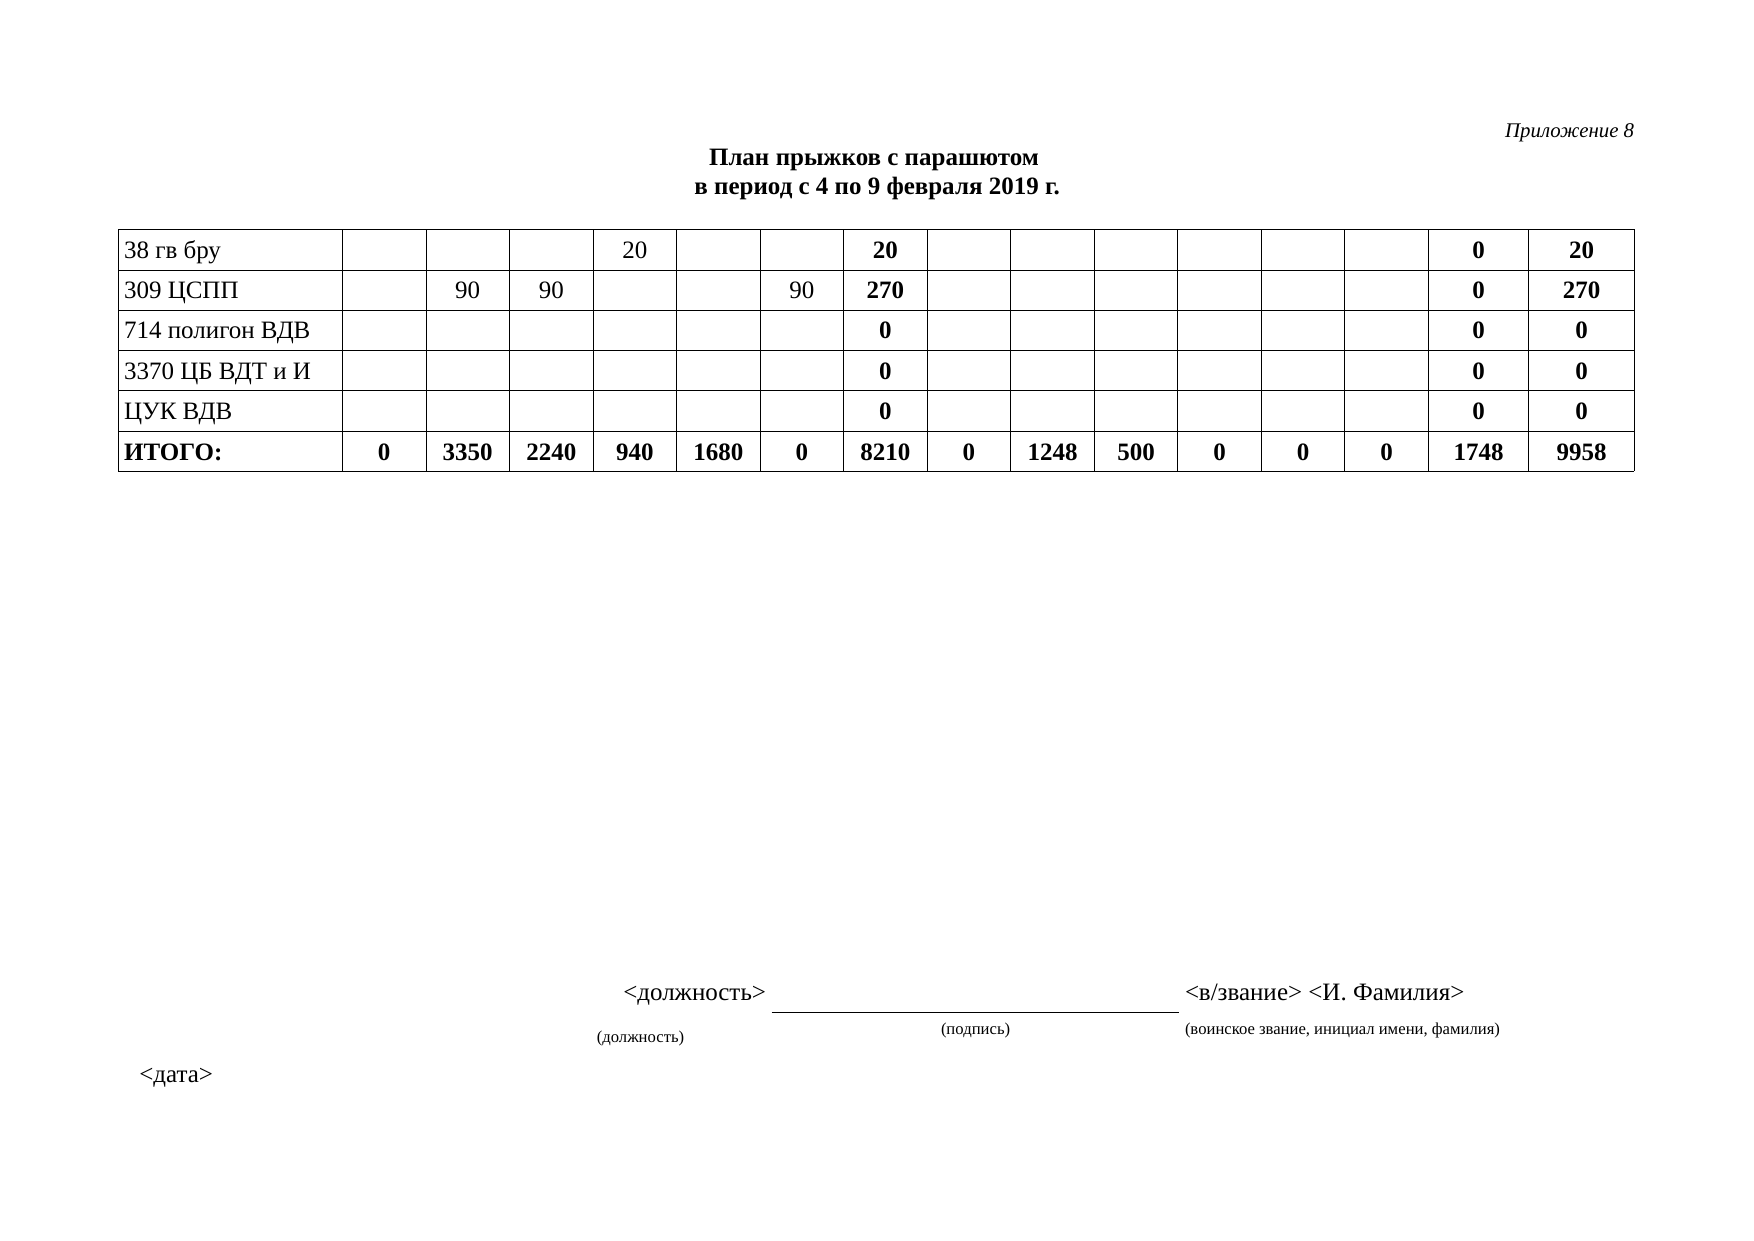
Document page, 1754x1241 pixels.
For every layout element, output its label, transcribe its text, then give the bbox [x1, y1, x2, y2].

table_cell ЦУК ВДВ [119, 391, 342, 431]
table_cell 20 [594, 230, 676, 269]
table_cell [343, 271, 426, 310]
table_cell 1748 [1429, 432, 1528, 471]
table_cell [1262, 351, 1344, 390]
table_cell [1262, 391, 1344, 431]
table_cell [343, 230, 426, 269]
table_cell 0 [1529, 311, 1634, 350]
table_cell 1248 [1011, 432, 1094, 471]
table_cell 2240 [510, 432, 593, 471]
table_cell 0 [1429, 271, 1528, 310]
table_cell [928, 351, 1010, 390]
table_cell 9958 [1529, 432, 1634, 471]
table_cell [343, 391, 426, 431]
table_cell 3350 [427, 432, 509, 471]
table_cell [427, 311, 509, 350]
table_cell [1095, 271, 1177, 310]
table_cell [1262, 271, 1344, 310]
table_cell 0 [1529, 351, 1634, 390]
table_cell [677, 230, 760, 269]
table_cell [1345, 230, 1428, 269]
table_cell [677, 351, 760, 390]
table_cell [761, 230, 843, 269]
table_cell ИТОГО: [119, 432, 342, 471]
table_cell 90 [761, 271, 843, 310]
table_cell [1178, 271, 1261, 310]
table_cell [1262, 230, 1344, 269]
table_cell [928, 311, 1010, 350]
table_cell 0 [844, 311, 927, 350]
table_cell [594, 271, 676, 310]
table_cell 1680 [677, 432, 760, 471]
table_cell 20 [1529, 230, 1634, 269]
table_cell [677, 271, 760, 310]
table_cell 0 [928, 432, 1010, 471]
table_cell [1178, 351, 1261, 390]
table_cell 940 [594, 432, 676, 471]
table_cell [427, 230, 509, 269]
table_cell [594, 351, 676, 390]
table_cell [761, 391, 843, 431]
table_cell [928, 391, 1010, 431]
table_cell [1095, 351, 1177, 390]
table_cell [510, 351, 593, 390]
table_cell [1011, 271, 1094, 310]
table_cell [1262, 311, 1344, 350]
table_cell [1345, 311, 1428, 350]
table_cell 0 [1345, 432, 1428, 471]
table_cell [1178, 391, 1261, 431]
table_cell 8210 [844, 432, 927, 471]
table_cell 38 гв бру [119, 230, 342, 269]
table_cell [1011, 230, 1094, 269]
table_cell [594, 391, 676, 431]
table_cell 270 [844, 271, 927, 310]
table_cell [1011, 351, 1094, 390]
table_cell [343, 311, 426, 350]
table_cell 0 [1429, 351, 1528, 390]
table_cell [677, 391, 760, 431]
table_cell [1345, 391, 1428, 431]
table_cell [928, 271, 1010, 310]
table_cell 0 [1262, 432, 1344, 471]
table_cell 0 [844, 351, 927, 390]
table_cell 0 [1429, 230, 1528, 269]
table_cell 0 [1429, 391, 1528, 431]
table_cell 90 [510, 271, 593, 310]
table_cell [1095, 311, 1177, 350]
table_cell [1095, 391, 1177, 431]
table_cell [510, 311, 593, 350]
table_cell [510, 230, 593, 269]
table_cell [1011, 391, 1094, 431]
table_cell 20 [844, 230, 927, 269]
table_cell 90 [427, 271, 509, 310]
table_cell [1011, 311, 1094, 350]
table_cell 500 [1095, 432, 1177, 471]
table_cell [1095, 230, 1177, 269]
table_cell [1178, 311, 1261, 350]
table_cell [510, 391, 593, 431]
table_cell 0 [1529, 391, 1634, 431]
table_cell 0 [343, 432, 426, 471]
table_cell 0 [1429, 311, 1528, 350]
table_cell [1178, 230, 1261, 269]
table_cell 714 полигон ВДВ [119, 311, 342, 350]
table_cell [761, 351, 843, 390]
table_cell [928, 230, 1010, 269]
table_cell [761, 311, 843, 350]
table_cell 3370 ЦБ ВДТ и И [119, 351, 342, 390]
table_cell 309 ЦСПП [119, 271, 342, 310]
table_cell [427, 391, 509, 431]
table_cell [1345, 271, 1428, 310]
table_cell 270 [1529, 271, 1634, 310]
table_cell [427, 351, 509, 390]
table_cell 0 [844, 391, 927, 431]
table_cell [677, 311, 760, 350]
table_cell 0 [761, 432, 843, 471]
table_cell [1345, 351, 1428, 390]
table_cell [594, 311, 676, 350]
table_cell 0 [1178, 432, 1261, 471]
table_cell [343, 351, 426, 390]
